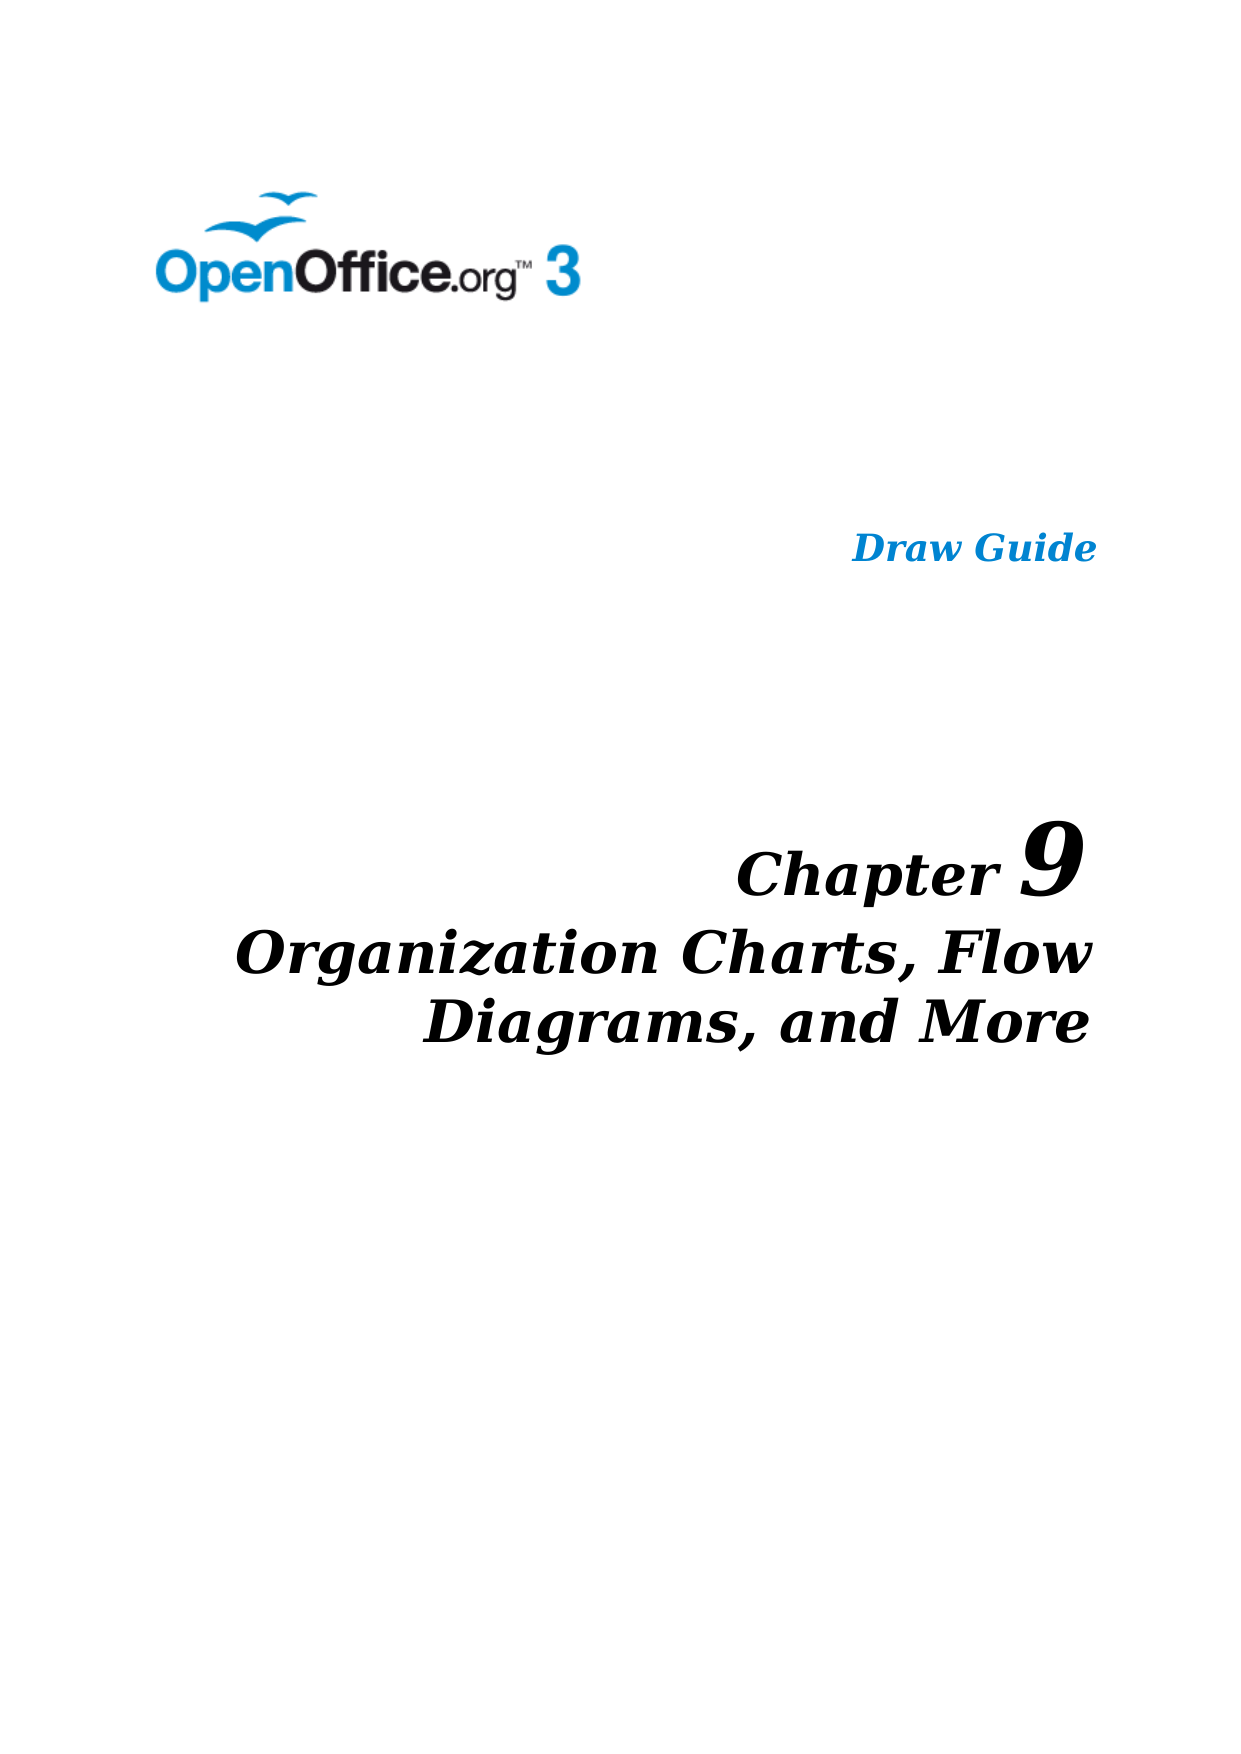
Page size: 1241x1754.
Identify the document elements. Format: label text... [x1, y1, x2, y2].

text Draw Guide [188, 526, 1098, 570]
subtitle Chapter 9 Organization Charts, Flow Diagrams, and More [188, 801, 1098, 1056]
